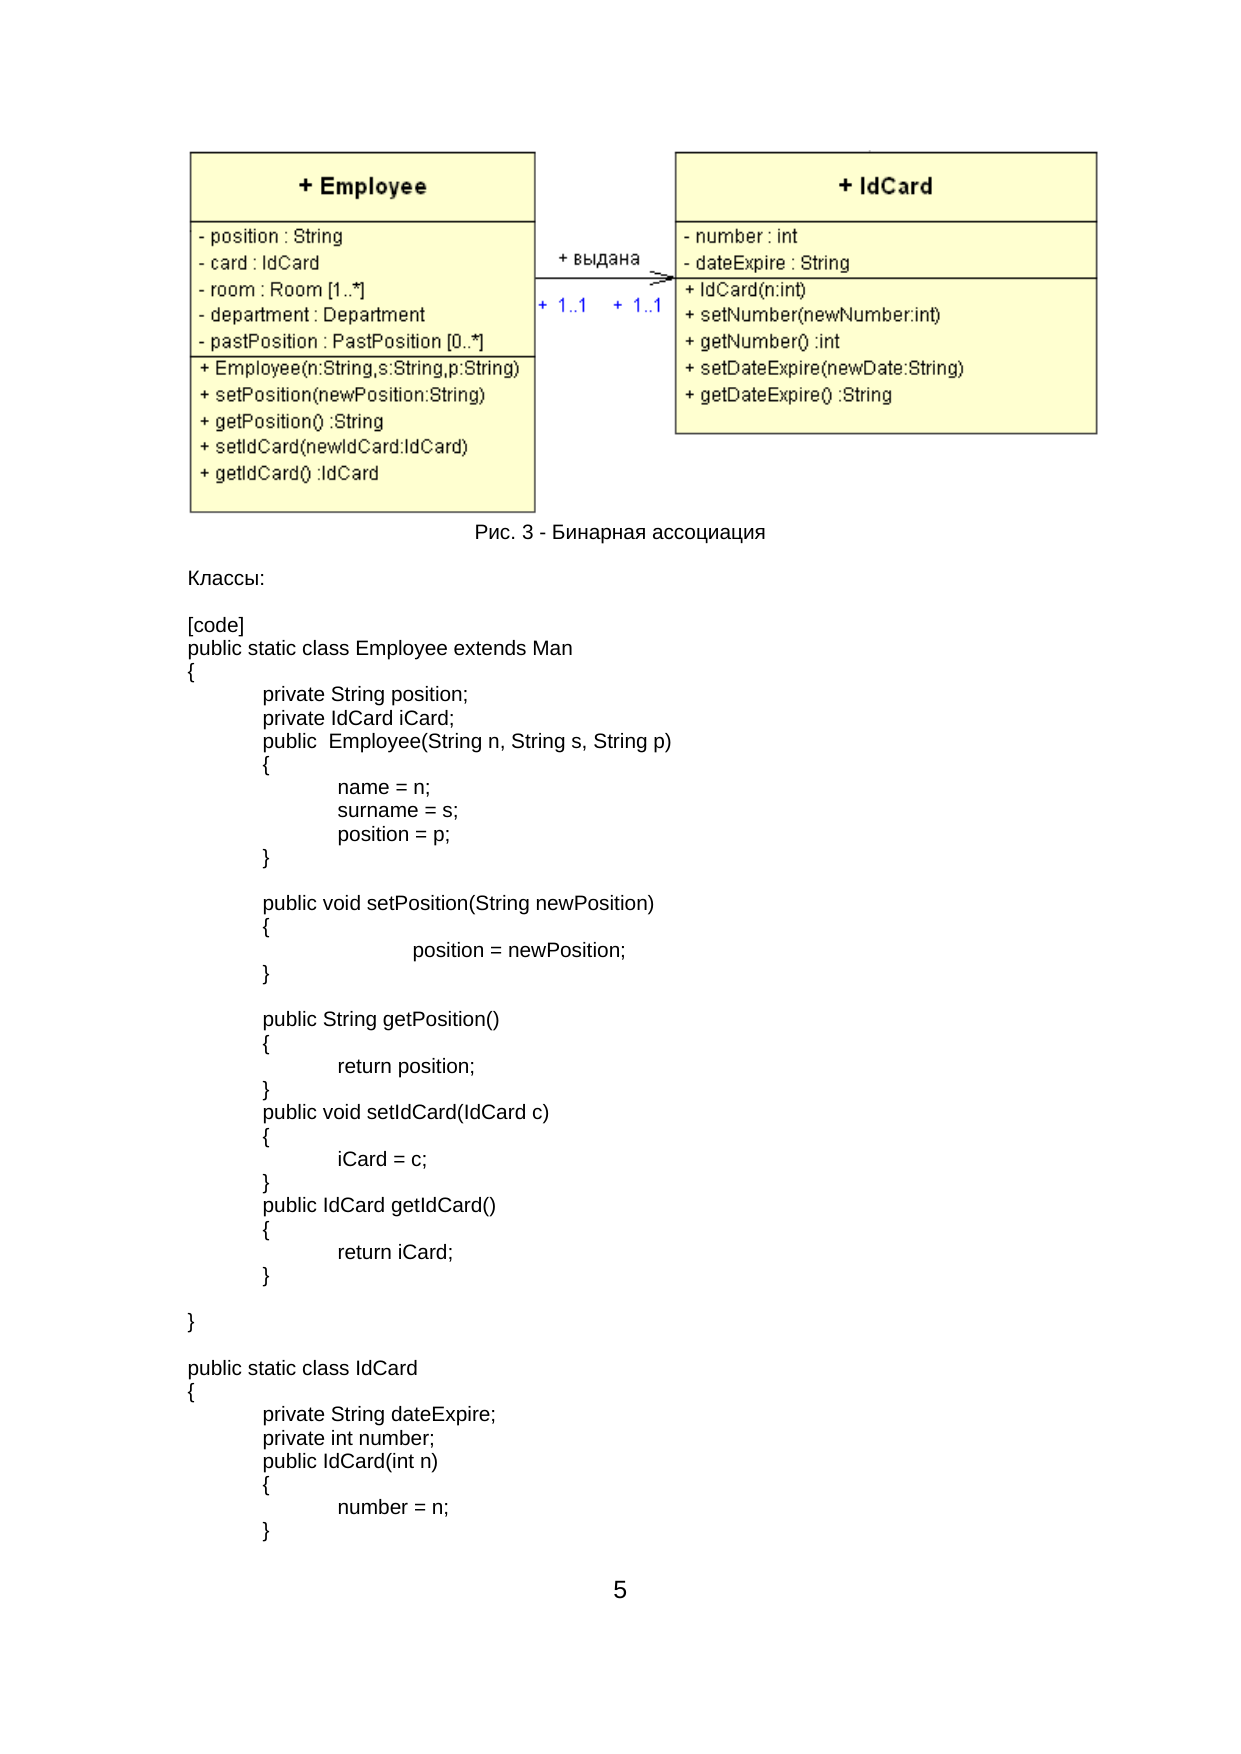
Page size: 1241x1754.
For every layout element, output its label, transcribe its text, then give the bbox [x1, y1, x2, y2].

text } [187, 1078, 1053, 1101]
text public void setIdCard(IdCard c) [187, 1101, 1053, 1124]
text } [187, 962, 1053, 985]
text } [187, 1519, 1053, 1542]
text { [187, 659, 1053, 683]
text public IdCard(int n) [187, 1449, 1053, 1473]
text public IdCard getIdCard() [187, 1194, 1053, 1217]
text return iCard; [187, 1240, 1053, 1263]
text position = p; [187, 822, 1053, 845]
text name = n; [187, 776, 1053, 799]
text } [187, 1171, 1053, 1194]
text public static class Employee extends Man [187, 636, 1053, 659]
text public Employee(String n, String s, String p) [187, 729, 1053, 752]
text public void setPosition(String newPosition) [187, 892, 1053, 915]
text private IdCard iCard; [187, 706, 1053, 729]
text [code] [187, 613, 1053, 636]
text surname = s; [187, 799, 1053, 822]
text iCard = c; [187, 1147, 1053, 1171]
text { [187, 1124, 1053, 1147]
text private String position; [187, 683, 1053, 706]
text public static class IdCard [187, 1356, 1053, 1380]
text number = n; [187, 1496, 1053, 1519]
text public String getPosition() [187, 1008, 1053, 1031]
text { [187, 1380, 1053, 1403]
text position = newPosition; [187, 938, 1053, 962]
text return position; [187, 1054, 1053, 1078]
text { [187, 752, 1053, 776]
text { [187, 1473, 1053, 1496]
text private int number; [187, 1426, 1053, 1449]
text { [187, 915, 1053, 938]
text } [187, 845, 1053, 869]
text Классы: [187, 567, 1053, 590]
text Рис. 3 - Бинарная ассоциация [187, 521, 1053, 543]
text } [187, 1310, 1053, 1333]
text } [187, 1263, 1053, 1287]
text { [187, 1031, 1053, 1054]
text { [187, 1217, 1053, 1240]
text private String dateExpire; [187, 1403, 1053, 1426]
